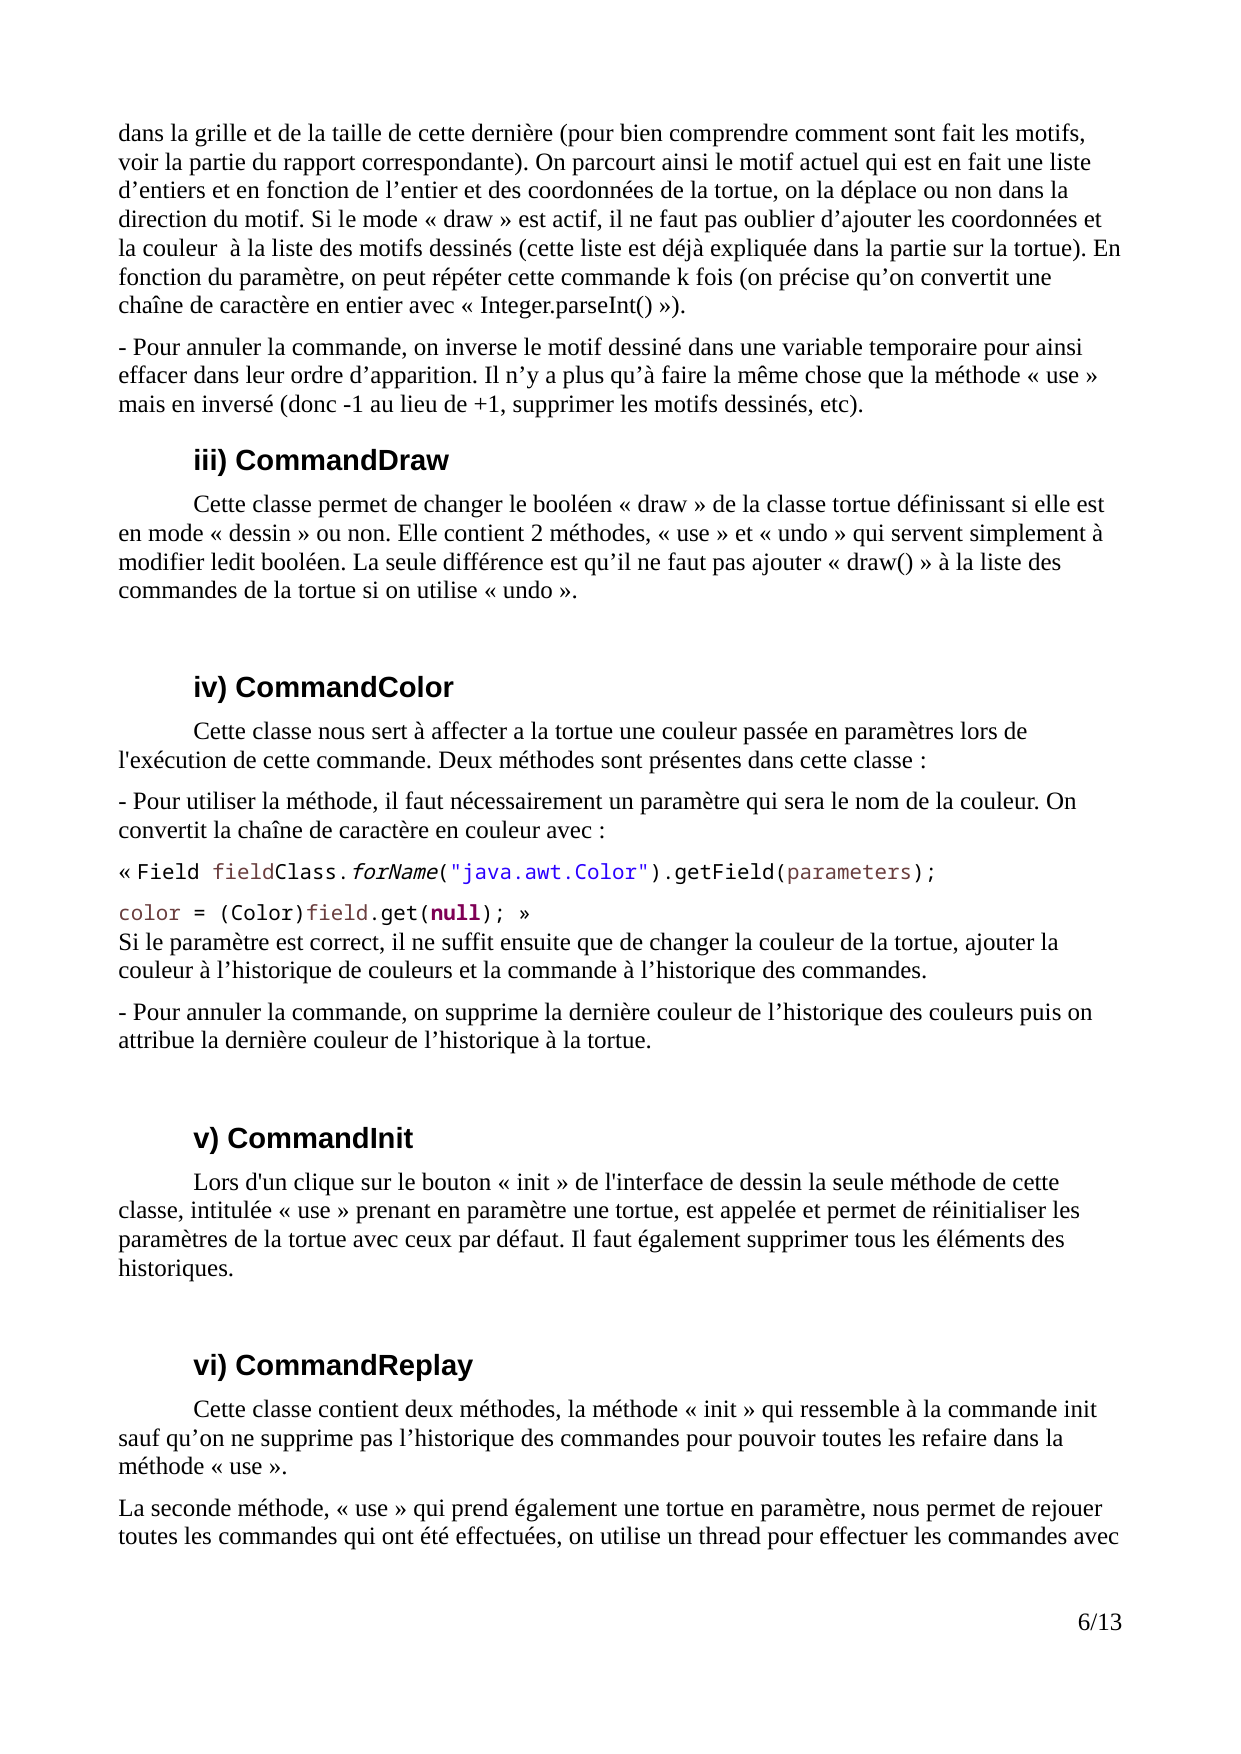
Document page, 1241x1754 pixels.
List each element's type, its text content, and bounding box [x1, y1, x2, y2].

text La seconde méthode, « use » qui prend également une tortue en paramètre, nous permet de rejouer toutes les commandes qui ont été effectuées, on utilise un thread pour effectuer les commandes avec [118, 1493, 1122, 1550]
text - Pour annuler la commande, on inverse le motif dessiné dans une variable temporaire pour ainsi effacer dans leur ordre d’apparition. Il n’y a plus qu’à faire la même chose que la méthode « use » mais en inversé (donc -1 au lieu de +1, supprimer les motifs dessinés, etc). [118, 332, 1122, 418]
text Cette classe contient deux méthodes, la méthode « init » qui ressemble à la commande init sauf qu’on ne supprime pas l’historique des commandes pour pouvoir toutes les refaire dans la méthode « use ». [118, 1394, 1122, 1480]
text Cette classe nous sert à affecter a la tortue une couleur passée en paramètres lors de l'exécution de cette commande. Deux méthodes sont présentes dans cette classe : [118, 716, 1122, 774]
text Si le paramètre est correct, il ne suffit ensuite que de changer la couleur de la tortue, ajouter la couleur à l’historique de couleurs et la commande à l’historique des commandes. [118, 927, 1122, 984]
text - Pour annuler la commande, on supprime la dernière couleur de l’historique des couleurs puis on attribue la dernière couleur de l’historique à la tortue. [118, 997, 1122, 1054]
text « Field fieldClass.forName("java.awt.Color").getField(parameters); [118, 856, 1122, 886]
text color = (Color)field.get(null); » [118, 898, 1122, 927]
subtitle v) CommandInit [118, 1121, 1122, 1154]
subtitle iv) CommandColor [118, 670, 1122, 704]
text - Pour utiliser la méthode, il faut nécessairement un paramètre qui sera le nom de la couleur. On convertit la chaîne de caractère en couleur avec : [118, 786, 1122, 844]
text Cette classe permet de changer le booléen « draw » de la classe tortue définissant si elle est en mode « dessin » ou non. Elle contient 2 méthodes, « use » et « undo » qui servent simplement à modifier ledit booléen. La seule différence est qu’il ne faut pas ajouter « draw() » à la liste des commandes de la tortue si on utilise « undo ». [118, 489, 1122, 604]
subtitle vi) CommandReplay [118, 1348, 1122, 1381]
text Lors d'un clique sur le bouton « init » de l'interface de dessin la seule méthode de cette classe, intitulée « use » prenant en paramètre une tortue, est appelée et permet de réinitialiser les paramètres de la tortue avec ceux par défaut. Il faut également supprimer tous les éléments des historiques. [118, 1167, 1122, 1282]
text dans la grille et de la taille de cette dernière (pour bien comprendre comment sont fait les motifs, voir la partie du rapport correspondante). On parcourt ainsi le motif actuel qui est en fait une liste d’entiers et en fonction de l’entier et des coordonnées de la tortue, on la déplace ou non dans la direction du motif. Si le mode « draw » est actif, il ne faut pas oublier d’ajouter les coordonnées et la couleur à la liste des motifs dessinés (cette liste est déjà expliquée dans la partie sur la tortue). En fonction du paramètre, on peut répéter cette commande k fois (on précise qu’on convertit une chaîne de caractère en entier avec « Integer.parseInt() »). [118, 118, 1122, 319]
subtitle iii) CommandDraw [118, 443, 1122, 477]
